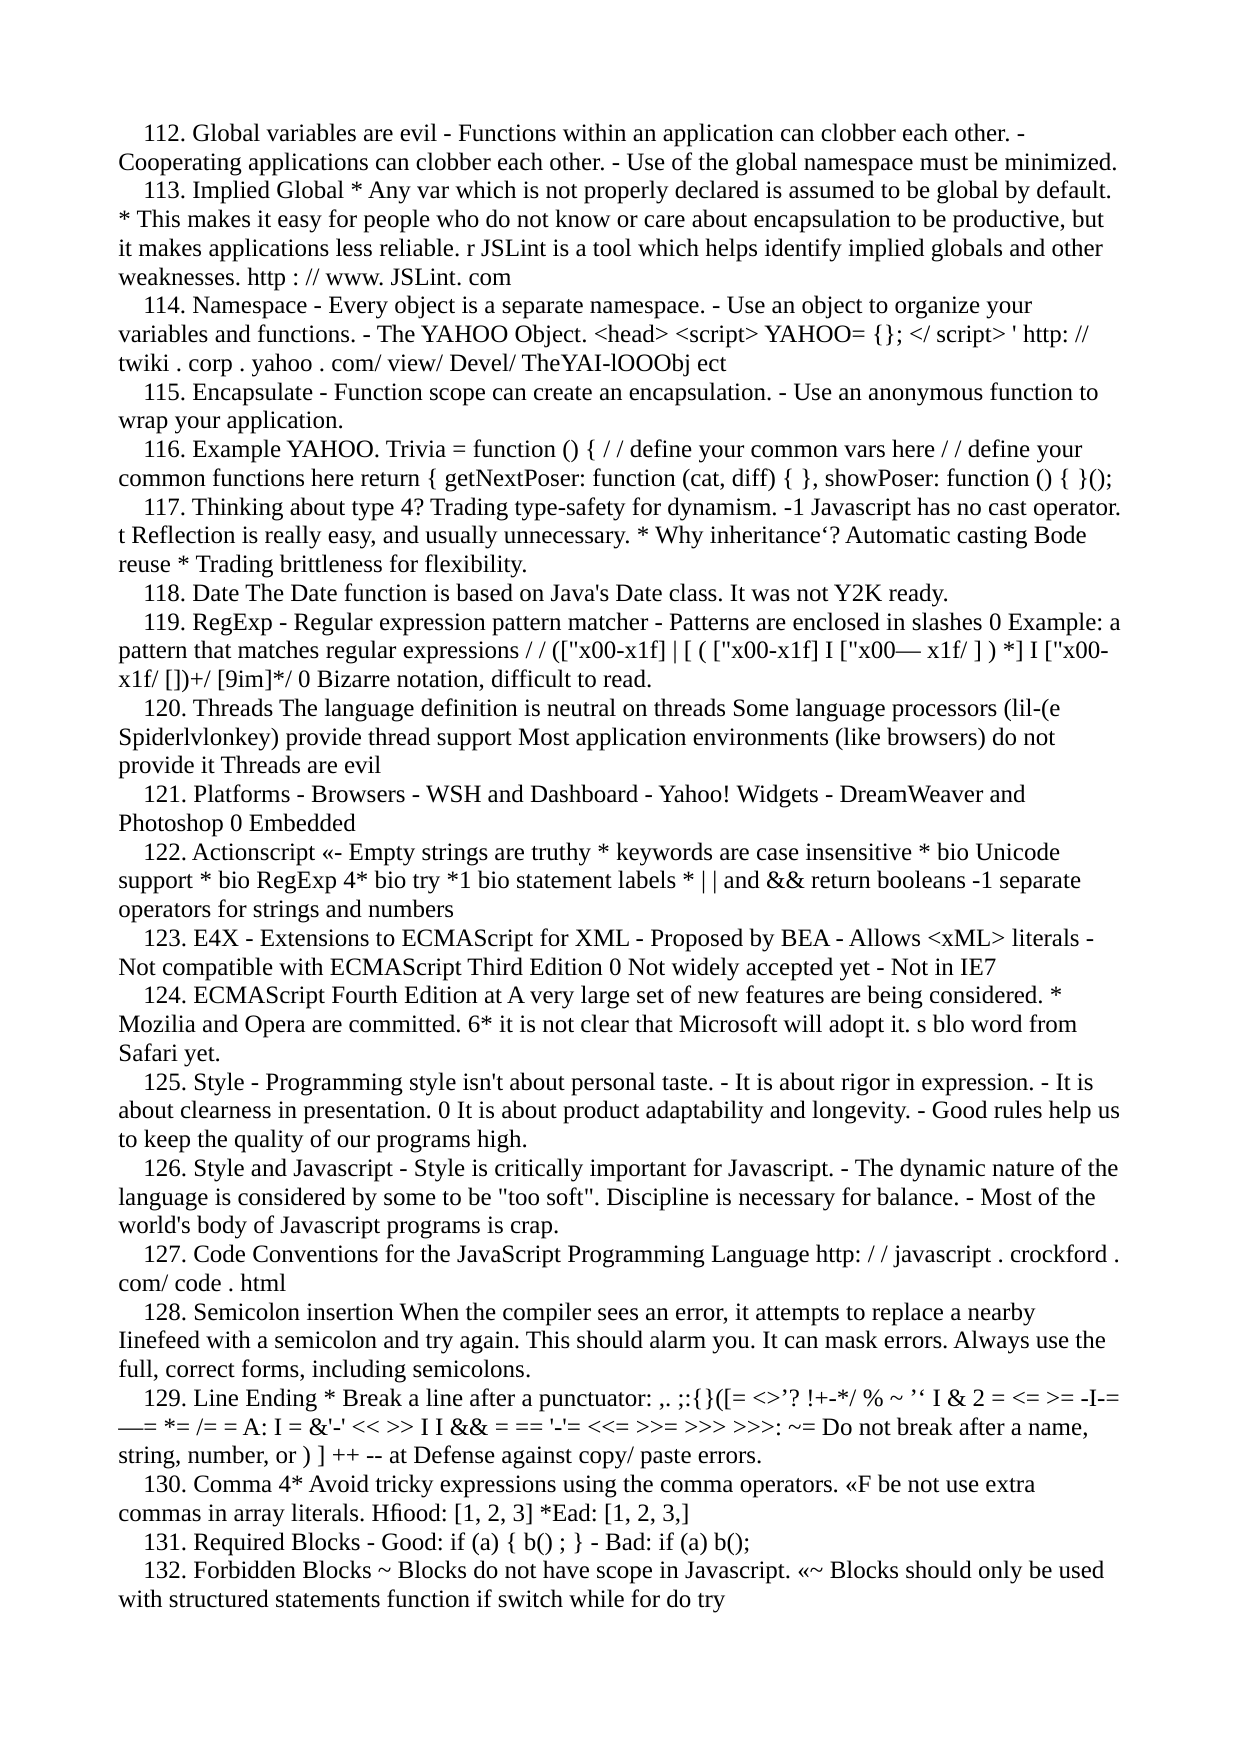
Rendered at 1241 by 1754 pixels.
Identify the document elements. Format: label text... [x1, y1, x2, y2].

text 132. Forbidden Blocks ~ Blocks do not have scope in Javascript. «~ Blocks should only be used with structured statements function if switch while for do try [118, 1556, 1122, 1613]
text 124. ECMAScript Fourth Edition at A very large set of new features are being considered. * Mozilia and Opera are committed. 6* it is not clear that Microsoft will adopt it. s blo word from Safari yet. [118, 981, 1122, 1067]
text 127. Code Conventions for the JavaScript Programming Language http: / / javascript . crockford . com/ code . html [118, 1239, 1122, 1297]
text 116. Example YAHOO. Trivia = function () { / / define your common vars here / / define your common functions here return { getNextPoser: function (cat, diff) { }, showPoser: function () { }(); [118, 434, 1122, 492]
text 126. Style and Javascript - Style is critically important for Javascript. - The dynamic nature of the language is considered by some to be "too soft". Discipline is necessary for balance. - Most of the world's body of Javascript programs is crap. [118, 1153, 1122, 1239]
text 122. Actionscript «- Empty strings are truthy * keywords are case insensitive * bio Unicode support * bio RegExp 4* bio try *1 bio statement labels * | | and && return booleans -1 separate operators for strings and numbers [118, 837, 1122, 923]
text 117. Thinking about type 4? Trading type-safety for dynamism. -1 Javascript has no cast operator. t Reflection is really easy, and usually unnecessary. * Why inheritance‘? Automatic casting Bode reuse * Trading brittleness for flexibility. [118, 492, 1122, 578]
text 114. Namespace - Every object is a separate namespace. - Use an object to organize your variables and functions. - The YAHOO Object. <head> <script> YAHOO= {}; </ script> ' http: // twiki . corp . yahoo . com/ view/ Devel/ TheYAI-lOOObj ect [118, 291, 1122, 377]
text 123. E4X - Extensions to ECMAScript for XML - Proposed by BEA - Allows <xML> literals - Not compatible with ECMAScript Third Edition 0 Not widely accepted yet - Not in IE7 [118, 923, 1122, 981]
text 112. Global variables are evil - Functions within an application can clobber each other. - Cooperating applications can clobber each other. - Use of the global namespace must be minimized. [118, 118, 1122, 176]
text 113. Implied Global * Any var which is not properly declared is assumed to be global by default. * This makes it easy for people who do not know or care about encapsulation to be productive, but it makes applications less reliable. r JSLint is a tool which helps identify implied globals and other weaknesses. http : // www. JSLint. com [118, 176, 1122, 291]
text 128. Semicolon insertion When the compiler sees an error, it attempts to replace a nearby Iinefeed with a semicolon and try again. This should alarm you. It can mask errors. Always use the full, correct forms, including semicolons. [118, 1297, 1122, 1383]
text 129. Line Ending * Break a line after a punctuator: ,. ;:{}([= <>’? !+-*/ % ~ ’‘ I & 2 = <= >= -I-= —= *= /= = A: I = &'-' << >> I I && = == '-'= <<= >>= >>> >>>: ~= Do not break after a name, string, number, or ) ] ++ -- at Defense against copy/ paste errors. [118, 1383, 1122, 1469]
text 131. Required Blocks - Good: if (a) { b() ; } - Bad: if (a) b(); [118, 1527, 1122, 1556]
text 115. Encapsulate - Function scope can create an encapsulation. - Use an anonymous function to wrap your application. [118, 377, 1122, 434]
text 121. Platforms - Browsers - WSH and Dashboard - Yahoo! Widgets - DreamWeaver and Photoshop 0 Embedded [118, 779, 1122, 837]
text 120. Threads The language definition is neutral on threads Some language processors (lil-(e Spiderlvlonkey) provide thread support Most application environments (like browsers) do not provide it Threads are evil [118, 693, 1122, 779]
text 125. Style - Programming style isn't about personal taste. - It is about rigor in expression. - It is about clearness in presentation. 0 It is about product adaptability and longevity. - Good rules help us to keep the quality of our programs high. [118, 1067, 1122, 1153]
text 118. Date The Date function is based on Java's Date class. It was not Y2K ready. [118, 578, 1122, 607]
text 130. Comma 4* Avoid tricky expressions using the comma operators. «F be not use extra commas in array literals. Hﬁood: [1, 2, 3] *Ead: [1, 2, 3,] [118, 1469, 1122, 1527]
text 119. RegExp - Regular expression pattern matcher - Patterns are enclosed in slashes 0 Example: a pattern that matches regular expressions / / (["x00-x1f] | [ ( ["x00-x1f] I ["x00— x1f/ ] ) *] I ["x00-x1f/ [])+/ [9im]*/ 0 Bizarre notation, difficult to read. [118, 607, 1122, 693]
